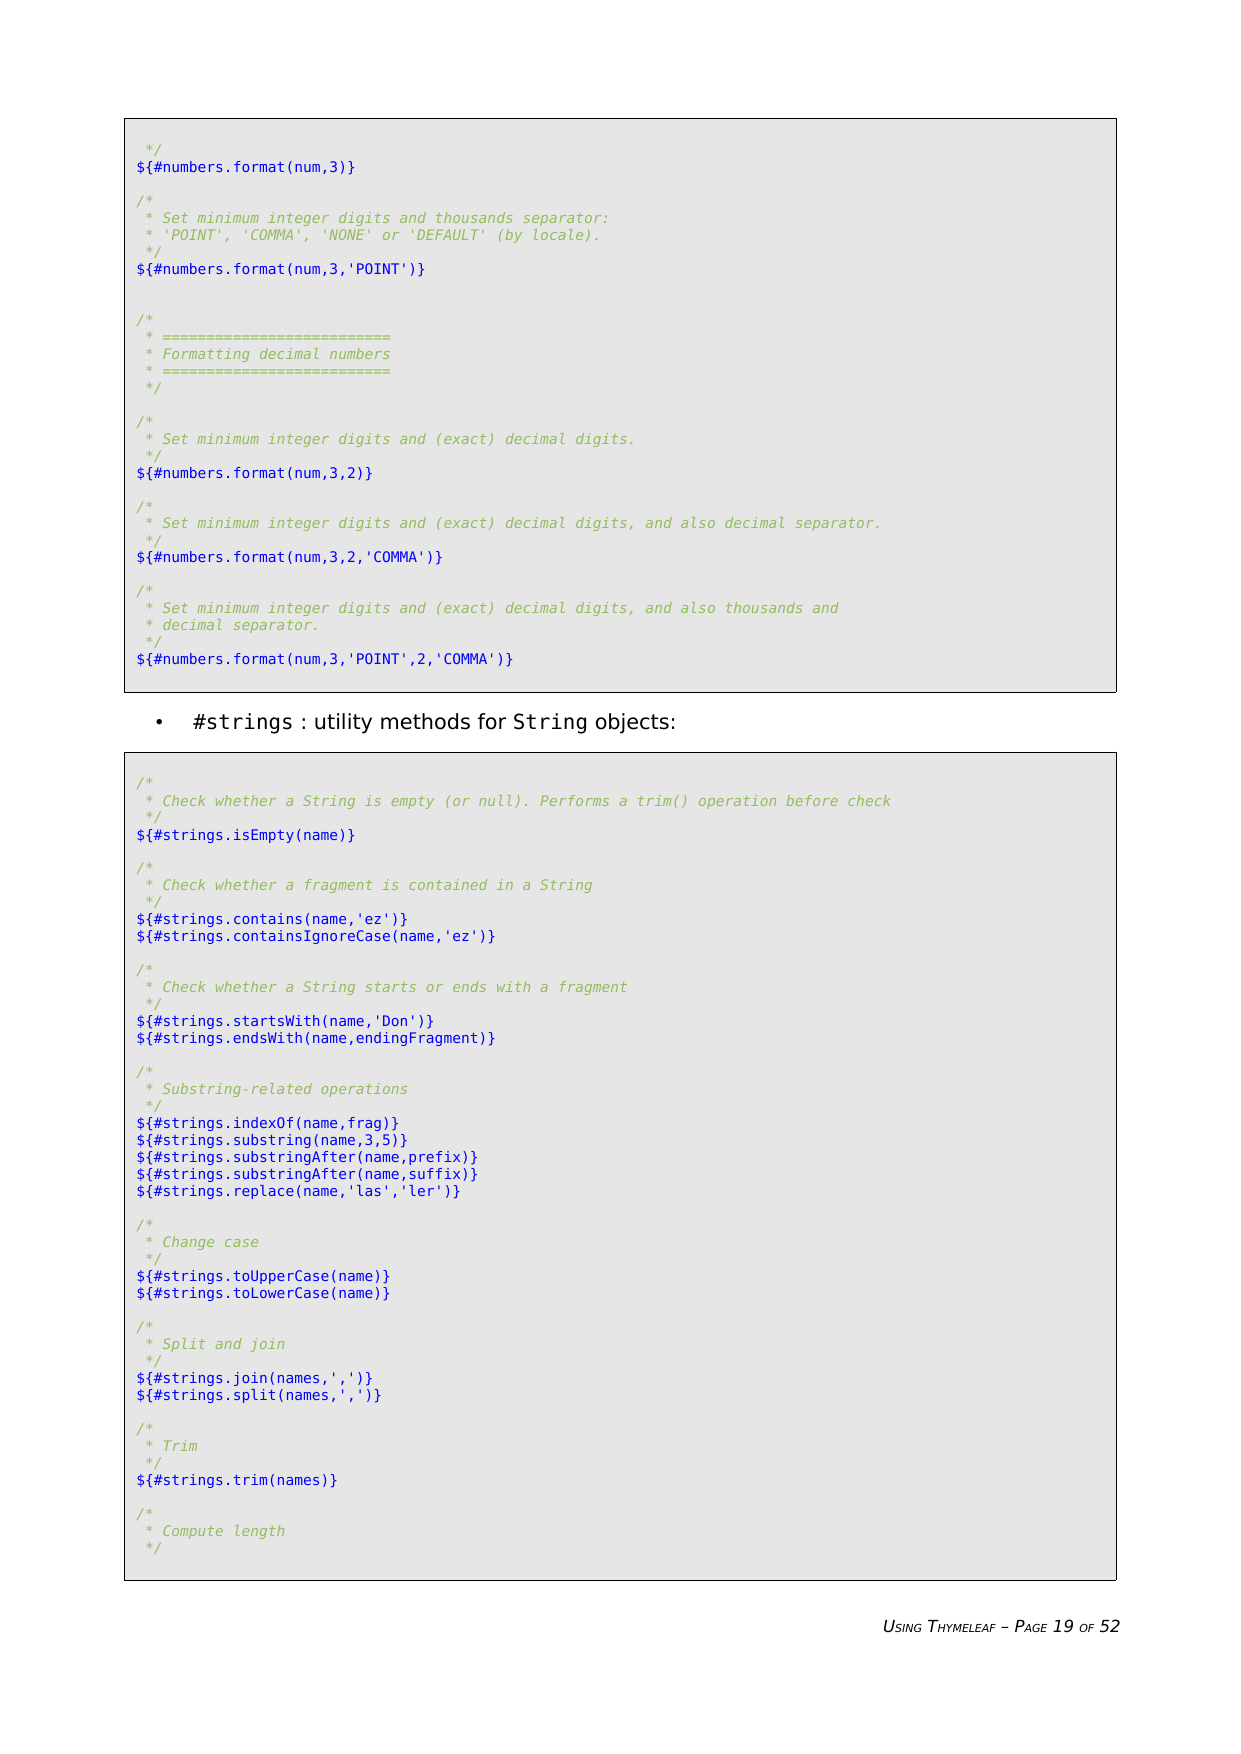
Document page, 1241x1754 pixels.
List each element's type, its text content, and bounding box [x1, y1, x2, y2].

text /* * Check whether a String is empty (or null). Performs a trim() operation before check */ ${#strings.isEmpty(name)} /* * Check whether a fragment is contained in a String */ ${#strings.contains(name,'ez')} ${#strings.containsIgnoreCase(name,'ez')} /* * Check whether a String starts or ends with a fragment */ ${#strings.startsWith(name,'Don')} ${#strings.endsWith(name,endingFragment)} /* * Substring-related operations */ ${#strings.indexOf(name,frag)} ${#strings.substring(name,3,5)} ${#strings.substringAfter(name,prefix)} ${#strings.substringAfter(name,suffix)} ${#strings.replace(name,'las','ler')} /* * Change case */ ${#strings.toUpperCase(name)} ${#strings.toLowerCase(name)} /* * Split and join */ ${#strings.join(names,',')} ${#strings.split(names,',')} /* * Trim */ ${#strings.trim(names)} /* * Compute length */ [125, 753, 1116, 1580]
list #strings : utility methods for String objects: [156, 710, 1122, 734]
text */ ${#numbers.format(num,3)} /* * Set minimum integer digits and thousands separator: * 'POINT', 'COMMA', 'NONE' or 'DEFAULT' (by locale). */ ${#numbers.format(num,3,'POINT')} /* * ========================== * Formatting decimal numbers * ========================== */ /* * Set minimum integer digits and (exact) decimal digits. */ ${#numbers.format(num,3,2)} /* * Set minimum integer digits and (exact) decimal digits, and also decimal separator. */ ${#numbers.format(num,3,2,'COMMA')} /* * Set minimum integer digits and (exact) decimal digits, and also thousands and * decimal separator. */ ${#numbers.format(num,3,'POINT',2,'COMMA')} [125, 119, 1116, 692]
